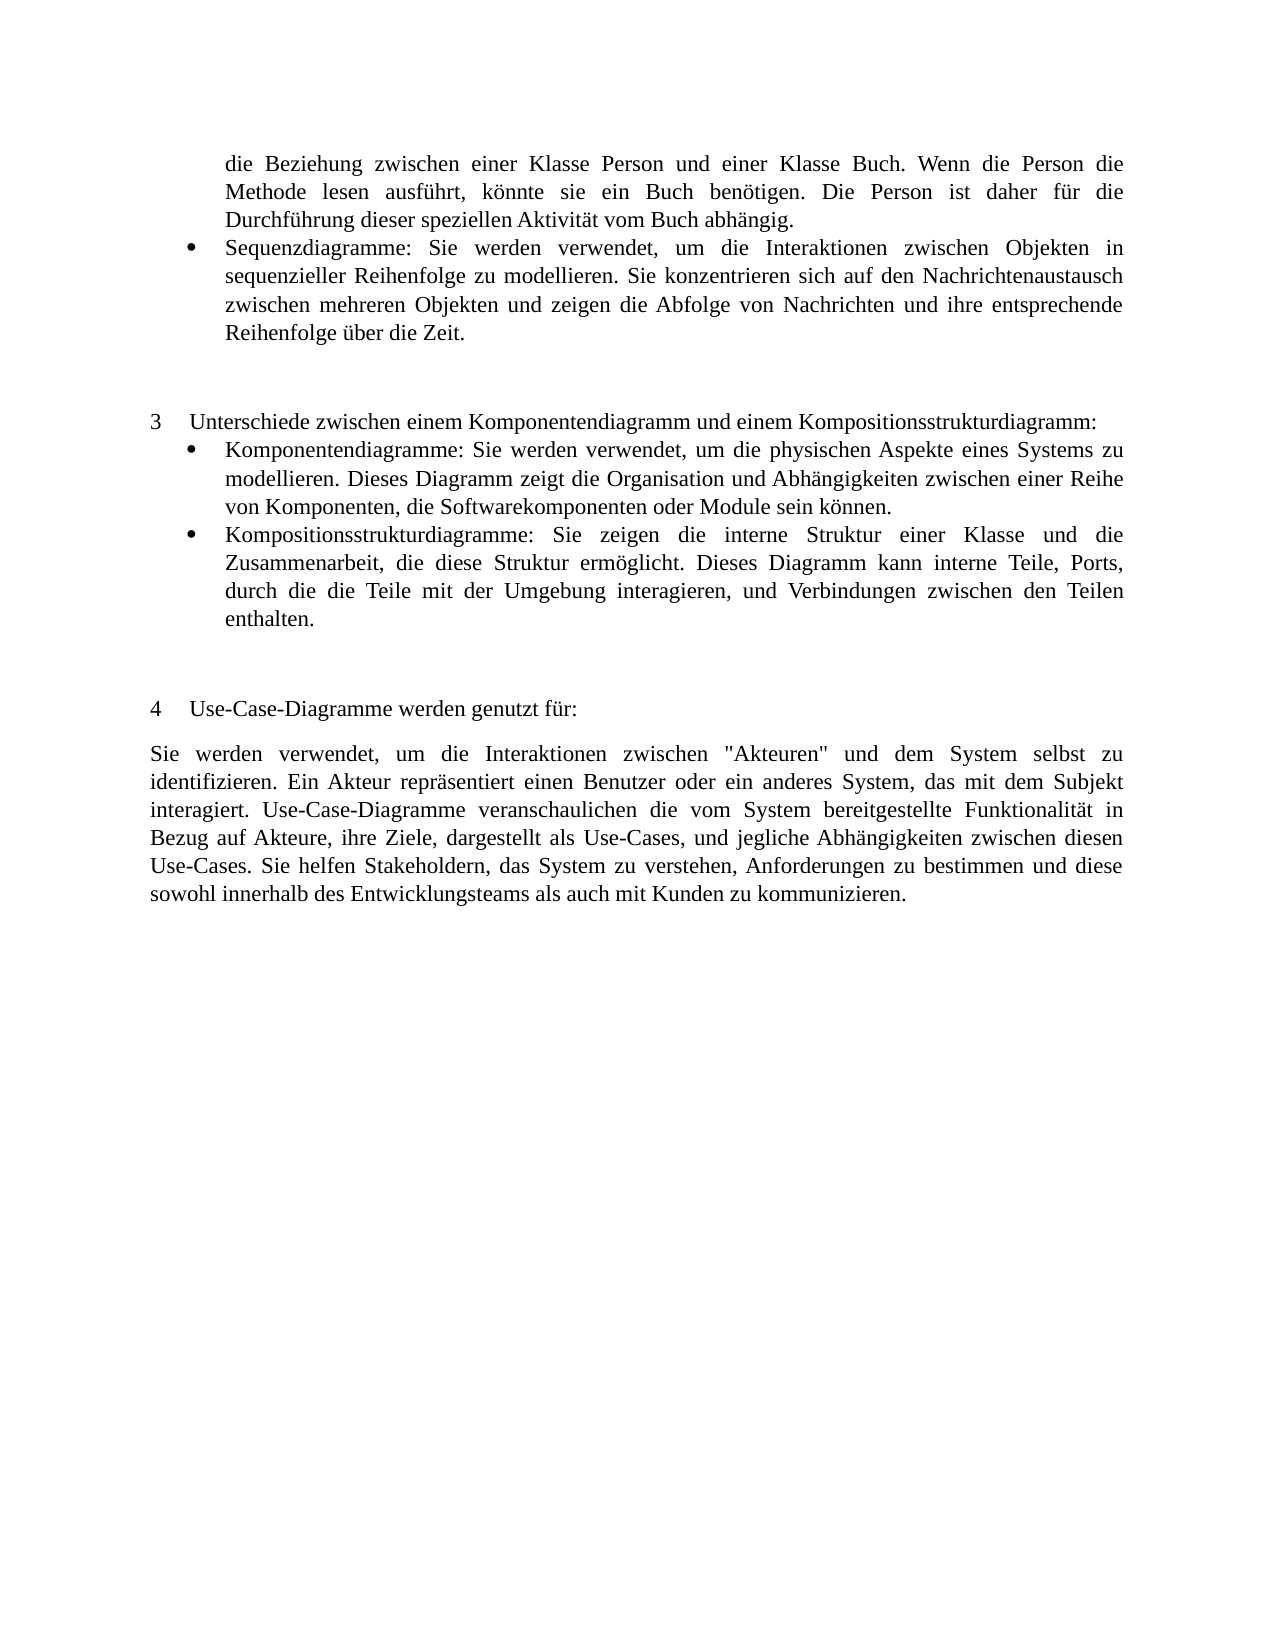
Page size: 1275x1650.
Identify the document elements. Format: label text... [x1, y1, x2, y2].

list Use-Case-Diagramme werden genutzt für: [150, 695, 1125, 721]
list Komponentendiagramme: Sie werden verwendet, um die physischen Aspekte eines Systems zu modellieren. Dieses Diagramm zeigt die Organisation und Abhängigkeiten zwischen einer Reihe von Komponenten, die Softwarekomponenten oder Module sein können. [187, 436, 1125, 519]
list Unterschiede zwischen einem Komponentendiagramm und einem Kompositionsstrukturdiagramm: [150, 408, 1125, 435]
list Sequenzdiagramme: Sie werden verwendet, um die Interaktionen zwischen Objekten in sequenzieller Reihenfolge zu modellieren. Sie konzentrieren sich auf den Nachrichtenaustausch zwischen mehreren Objekten und zeigen die Abfolge von Nachrichten und ihre entsprechende Reihenfolge über die Zeit. [187, 234, 1125, 345]
list die Beziehung zwischen einer Klasse Person und einer Klasse Buch. Wenn die Person die Methode lesen ausführt, könnte sie ein Buch benötigen. Die Person ist daher für die Durchführung dieser speziellen Aktivität vom Buch abhängig. [187, 150, 1125, 233]
list Kompositionsstrukturdiagramme: Sie zeigen die interne Struktur einer Klasse und die Zusammenarbeit, die diese Struktur ermöglicht. Dieses Diagramm kann interne Teile, Ports, durch die die Teile mit der Umgebung interagieren, und Verbindungen zwischen den Teilen enthalten. [187, 521, 1125, 632]
text Sie werden verwendet, um die Interaktionen zwischen "Akteuren" und dem System selbst zu identifizieren. Ein Akteur repräsentiert einen Benutzer oder ein anderes System, das mit dem Subjekt interagiert. Use-Case-Diagramme veranschaulichen die vom System bereitgestellte Funktionalität in Bezug auf Akteure, ihre Ziele, dargestellt als Use-Cases, und jegliche Abhängigkeiten zwischen diesen Use-Cases. Sie helfen Stakeholdern, das System zu verstehen, Anforderungen zu bestimmen und diese sowohl innerhalb des Entwicklungsteams als auch mit Kunden zu kommunizieren. [150, 739, 1125, 907]
